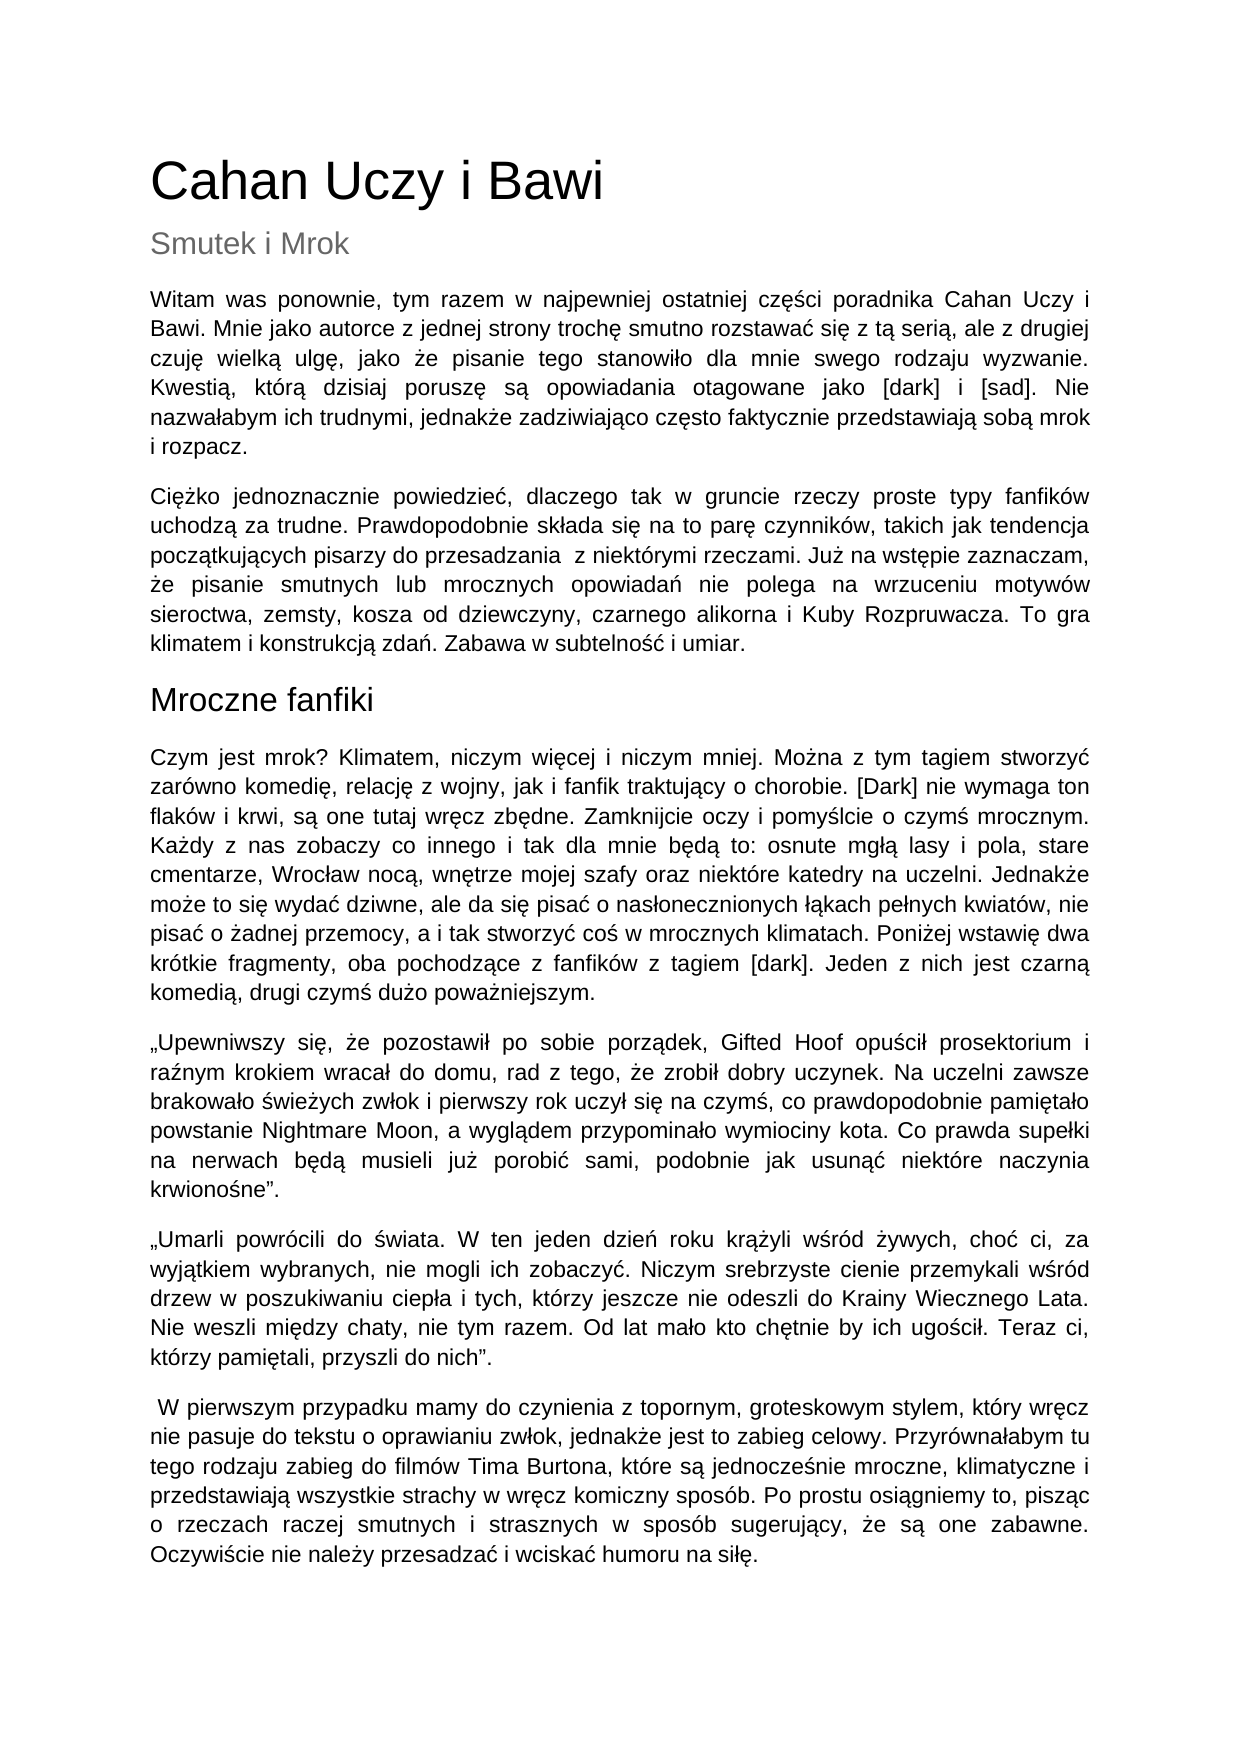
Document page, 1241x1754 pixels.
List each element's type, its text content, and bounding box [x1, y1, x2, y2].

text „Upewniwszy się, że pozostawił po sobie porządek, Gifted Hoof opuścił prosektorium i raźnym krokiem wracał do domu, rad z tego, że zrobił dobry uczynek. Na uczelni zawsze brakowało świeżych zwłok i pierwszy rok uczył się na czymś, co prawdopodobnie pamiętało powstanie Nightmare Moon, a wyglądem przypominało wymiociny kota. Co prawda supełki na nerwach będą musieli już porobić sami, podobnie jak usunąć niektóre naczynia krwionośne”. [150, 1030, 1091, 1202]
subtitle Smutek i Mrok [150, 226, 1091, 261]
text Czym jest mrok? Klimatem, niczym więcej i niczym mniej. Można z tym tagiem stworzyć zarówno komedię, relację z wojny, jak i fanfik traktujący o chorobie. [Dark] nie wymaga ton flaków i krwi, są one tutaj wręcz zbędne. Zamknijcie oczy i pomyślcie o czymś mrocznym. Każdy z nas zobaczy co innego i tak dla mnie będą to: osnute mgłą lasy i pola, stare cmentarze, Wrocław nocą, wnętrze mojej szafy oraz niektóre katedry na uczelni. Jednakże może to się wydać dziwne, ale da się pisać o nasłonecznionych łąkach pełnych kwiatów, nie pisać o żadnej przemocy, a i tak stworzyć coś w mrocznych klimatach. Poniżej wstawię dwa krótkie fragmenty, oba pochodzące z fanfików z tagiem [dark]. Jeden z nich jest czarną komedią, drugi czymś dużo poważniejszym. [150, 744, 1091, 1005]
text Ciężko jednoznacznie powiedzieć, dlaczego tak w gruncie rzeczy proste typy fanfików uchodzą za trudne. Prawdopodobnie składa się na to parę czynników, takich jak tendencja początkujących pisarzy do przesadzania z niektórymi rzeczami. Już na wstępie zaznaczam, że pisanie smutnych lub mrocznych opowiadań nie polega na wrzuceniu motywów sieroctwa, zemsty, kosza od dziewczyny, czarnego alikorna i Kuby Rozpruwacza. To gra klimatem i konstrukcją zdań. Zabawa w subtelność i umiar. [150, 484, 1091, 656]
text W pierwszym przypadku mamy do czynienia z topornym, groteskowym stylem, który wręcz nie pasuje do tekstu o oprawianiu zwłok, jednakże jest to zabieg celowy. Przyrównałabym tu tego rodzaju zabieg do filmów Tima Burtona, które są jednocześnie mroczne, klimatyczne i przedstawiają wszystkie strachy w wręcz komiczny sposób. Po prostu osiągniemy to, pisząc o rzeczach raczej smutnych i strasznych w sposób sugerujący, że są one zabawne. Oczywiście nie należy przesadzać i wciskać humoru na siłę. [150, 1394, 1091, 1567]
text „Umarli powrócili do świata. W ten jeden dzień roku krążyli wśród żywych, choć ci, za wyjątkiem wybranych, nie mogli ich zobaczyć. Niczym srebrzyste cienie przemykali wśród drzew w poszukiwaniu ciepła i tych, którzy jeszcze nie odeszli do Krainy Wiecznego Lata. Nie weszli między chaty, nie tym razem. Od lat mało kto chętnie by ich ugościł. Teraz ci, którzy pamiętali, przyszli do nich”. [150, 1227, 1091, 1370]
title Cahan Uczy i Bawi [150, 150, 1091, 211]
subtitle Mroczne fanfiki [150, 681, 1091, 718]
text Witam was ponownie, tym razem w najpewniej ostatniej części poradnika Cahan Uczy i Bawi. Mnie jako autorce z jednej strony trochę smutno rozstawać się z tą serią, ale z drugiej czuję wielką ulgę, jako że pisanie tego stanowiło dla mnie swego rodzaju wyzwanie. Kwestią, którą dzisiaj poruszę są opowiadania otagowane jako [dark] i [sad]. Nie nazwałabym ich trudnymi, jednakże zadziwiająco często faktycznie przedstawiają sobą mrok i rozpacz. [150, 287, 1091, 459]
